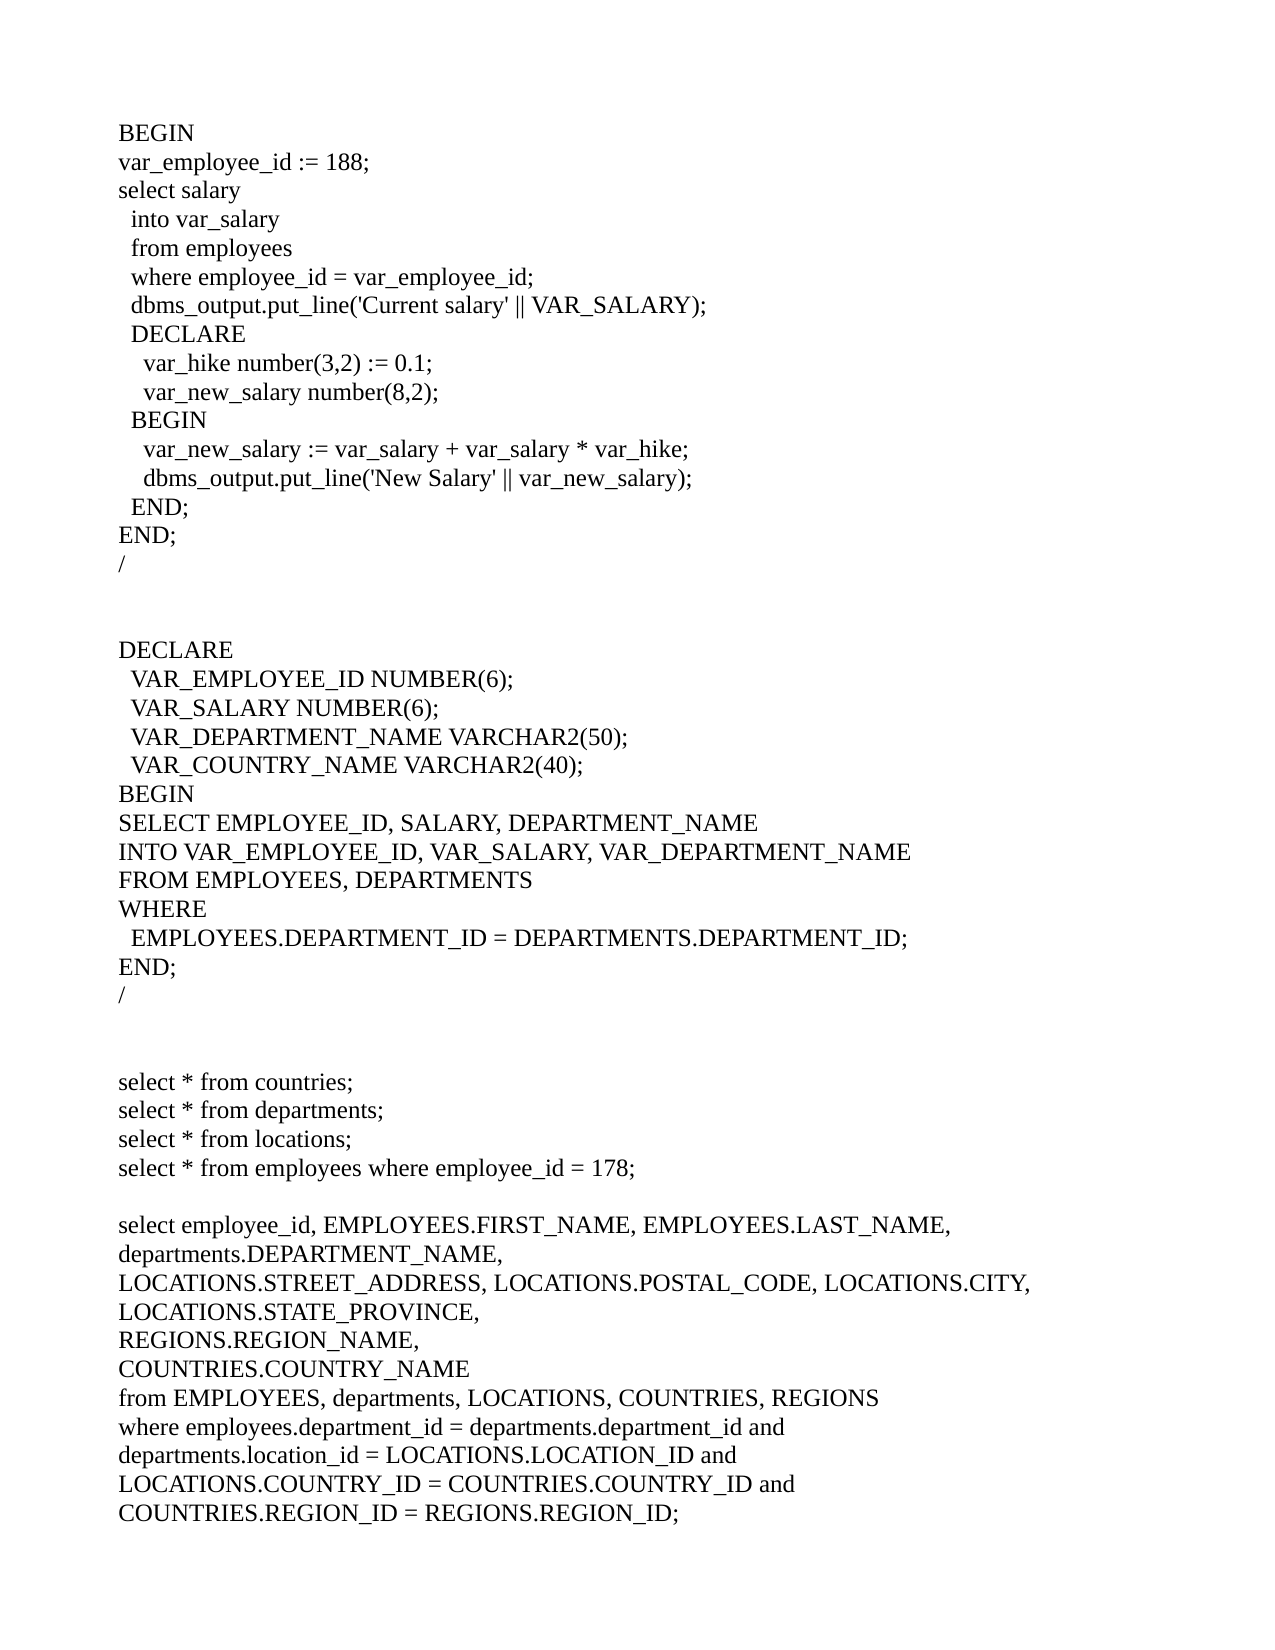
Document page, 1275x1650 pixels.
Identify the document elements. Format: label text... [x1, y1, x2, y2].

text / [118, 549, 1157, 578]
text select employee_id, EMPLOYEES.FIRST_NAME, EMPLOYEES.LAST_NAME, [118, 1211, 1157, 1239]
text WHERE [118, 894, 1157, 923]
text where employee_id = var_employee_id; [118, 262, 1157, 291]
text VAR_COUNTRY_NAME VARCHAR2(40); [118, 751, 1157, 779]
text var_new_salary := var_salary + var_salary * var_hike; [118, 434, 1157, 463]
text COUNTRIES.REGION_ID = REGIONS.REGION_ID; [118, 1498, 1157, 1527]
text COUNTRIES.COUNTRY_NAME [118, 1354, 1157, 1383]
text SELECT EMPLOYEE_ID, SALARY, DEPARTMENT_NAME [118, 808, 1157, 837]
text DECLARE [118, 636, 1157, 664]
text var_new_salary number(8,2); [118, 377, 1157, 406]
text REGIONS.REGION_NAME, [118, 1326, 1157, 1354]
text into var_salary [118, 204, 1157, 233]
text VAR_SALARY NUMBER(6); [118, 693, 1157, 722]
text VAR_DEPARTMENT_NAME VARCHAR2(50); [118, 722, 1157, 751]
text select salary [118, 176, 1157, 204]
text FROM EMPLOYEES, DEPARTMENTS [118, 866, 1157, 894]
text INTO VAR_EMPLOYEE_ID, VAR_SALARY, VAR_DEPARTMENT_NAME [118, 837, 1157, 866]
text BEGIN [118, 118, 1157, 147]
text LOCATIONS.COUNTRY_ID = COUNTRIES.COUNTRY_ID and [118, 1469, 1157, 1498]
text dbms_output.put_line('New Salary' || var_new_salary); [118, 463, 1157, 492]
text from EMPLOYEES, departments, LOCATIONS, COUNTRIES, REGIONS [118, 1383, 1157, 1412]
text select * from countries; [118, 1067, 1157, 1096]
text departments.DEPARTMENT_NAME, [118, 1239, 1157, 1268]
text dbms_output.put_line('Current salary' || VAR_SALARY); [118, 291, 1157, 319]
text END; [118, 492, 1157, 521]
text select * from employees where employee_id = 178; [118, 1153, 1157, 1182]
text var_hike number(3,2) := 0.1; [118, 348, 1157, 377]
text EMPLOYEES.DEPARTMENT_ID = DEPARTMENTS.DEPARTMENT_ID; [118, 923, 1157, 952]
text var_employee_id := 188; [118, 147, 1157, 176]
text departments.location_id = LOCATIONS.LOCATION_ID and [118, 1441, 1157, 1469]
text DECLARE [118, 319, 1157, 348]
text / [118, 981, 1157, 1009]
text LOCATIONS.STREET_ADDRESS, LOCATIONS.POSTAL_CODE, LOCATIONS.CITY, LOCATIONS.STATE_PROVINCE, [118, 1268, 1157, 1326]
text END; [118, 521, 1157, 549]
text select * from locations; [118, 1124, 1157, 1153]
text select * from departments; [118, 1096, 1157, 1124]
text from employees [118, 233, 1157, 262]
text BEGIN [118, 779, 1157, 808]
text where employees.department_id = departments.department_id and [118, 1412, 1157, 1441]
text END; [118, 952, 1157, 981]
text VAR_EMPLOYEE_ID NUMBER(6); [118, 664, 1157, 693]
text BEGIN [118, 406, 1157, 434]
